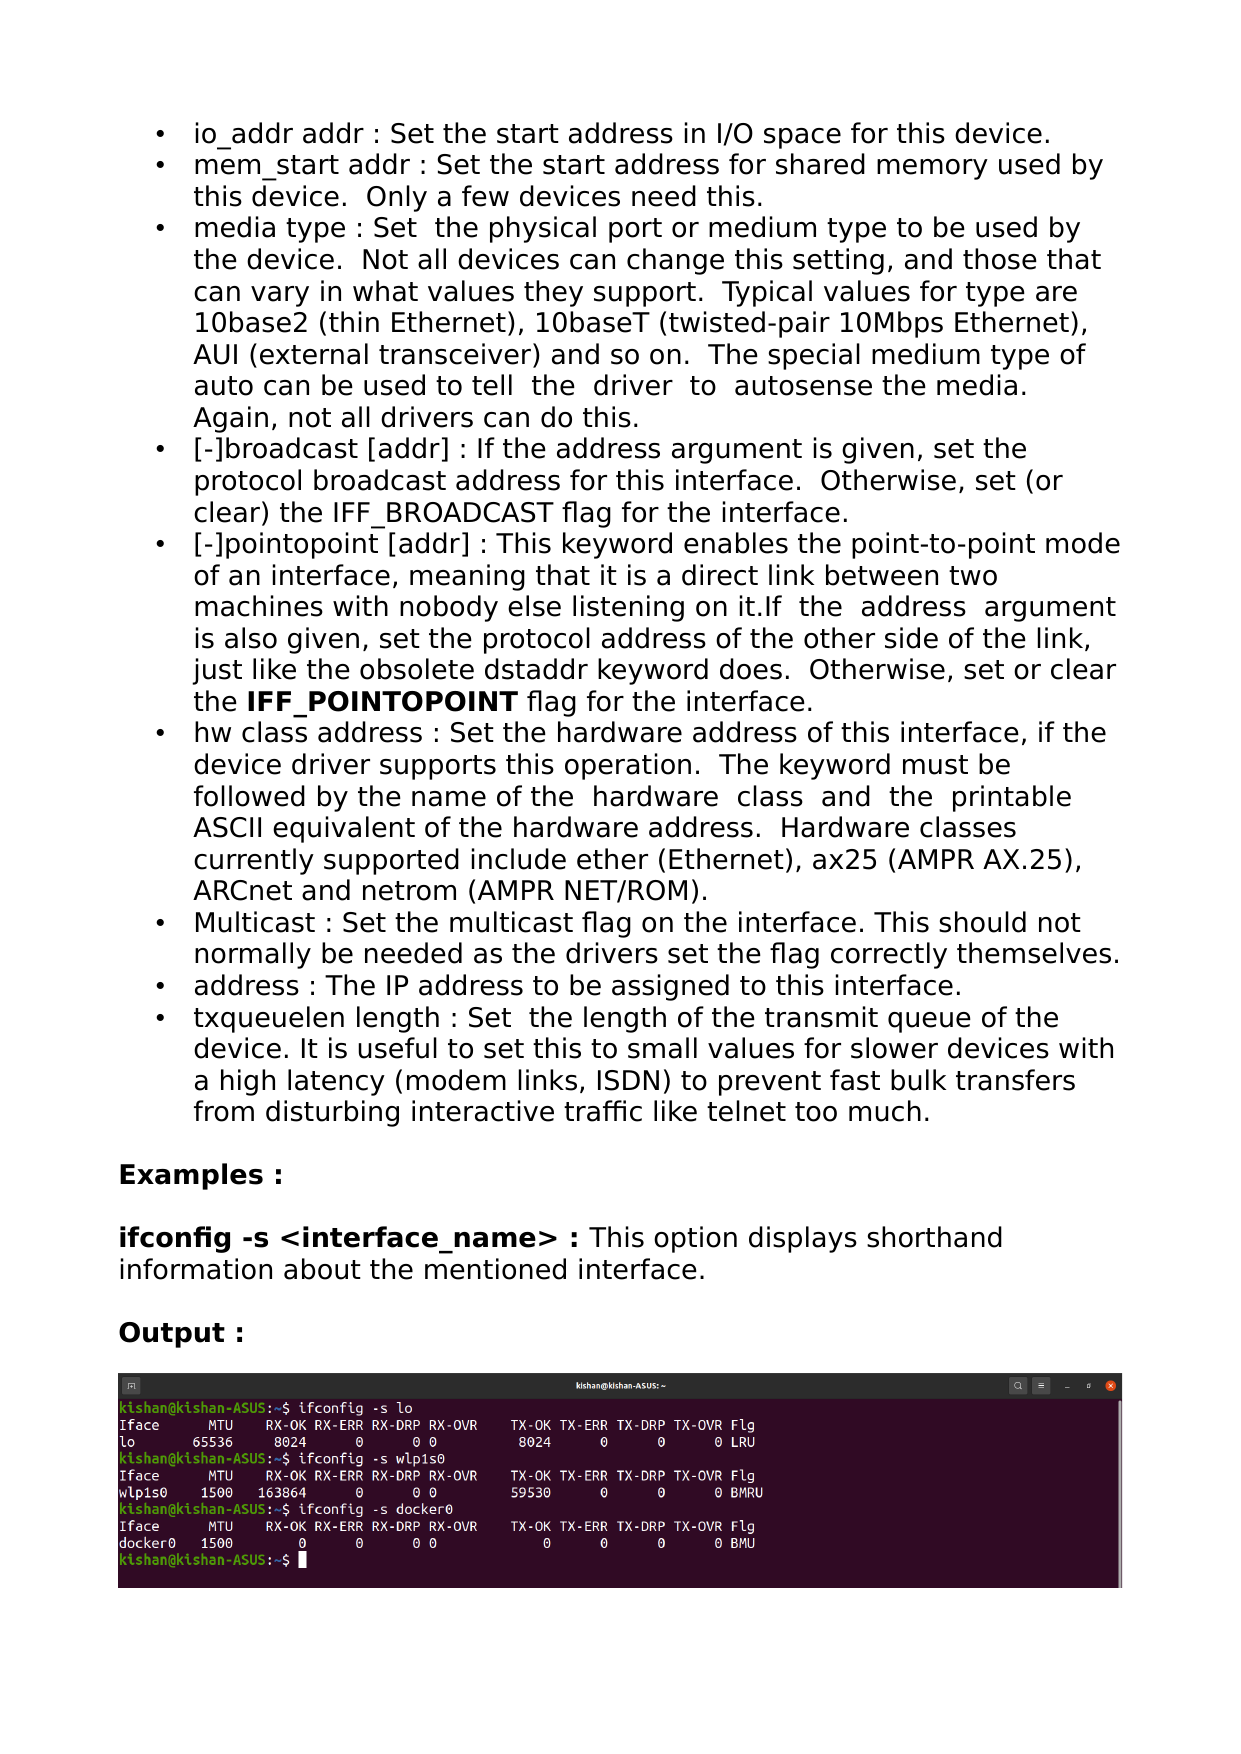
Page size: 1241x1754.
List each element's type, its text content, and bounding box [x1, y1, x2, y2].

list address : The IP address to be assigned to this interface. [156, 970, 1122, 1002]
list media type : Set the physical port or medium type to be used by the device. Not all devices can change this setting, and those that can vary in what values they support. Typical values for type are 10base2 (thin Ethernet), 10baseT (twisted-pair 10Mbps Ethernet), AUI (external transceiver) and so on. The special medium type of auto can be used to tell the driver to autosense the media. Again, not all drivers can do this. [156, 213, 1122, 434]
list hw class address : Set the hardware address of this interface, if the device driver supports this operation. The keyword must be followed by the name of the hardware class and the printable ASCII equivalent of the hardware address. Hardware classes currently supported include ether (Ethernet), ax25 (AMPR AX.25), ARCnet and netrom (AMPR NET/ROM). [156, 718, 1122, 907]
text ifconfig -s <interface_name> : This option displays shorthand information about the mentioned interface. [118, 1223, 1122, 1286]
list mem_start addr : Set the start address for shared memory used by this device. Only a few devices need this. [156, 150, 1122, 213]
list txqueuelen length : Set the length of the transmit queue of the device. It is useful to set this to small values for slower devices with a high latency (modem links, ISDN) to prevent fast bulk transfers from disturbing interactive traffic like telnet too much. [156, 1002, 1122, 1128]
list io_addr addr : Set the start address in I/O space for this device. [156, 118, 1122, 150]
text Output : [118, 1317, 1122, 1349]
list [-]broadcast [addr] : If the address argument is given, set the protocol broadcast address for this interface. Otherwise, set (or clear) the IFF_BROADCAST flag for the interface. [156, 434, 1122, 528]
text Examples : [118, 1160, 1122, 1191]
list [-]pointopoint [addr] : This keyword enables the point-to-point mode of an interface, meaning that it is a direct link between two machines with nobody else listening on it.If the address argument is also given, set the protocol address of the other side of the link, just like the obsolete dstaddr keyword does. Otherwise, set or clear the IFF_POINTOPOINT flag for the interface. [156, 528, 1122, 718]
list Multicast : Set the multicast flag on the interface. This should not normally be needed as the drivers set the flag correctly themselves. [156, 907, 1122, 970]
